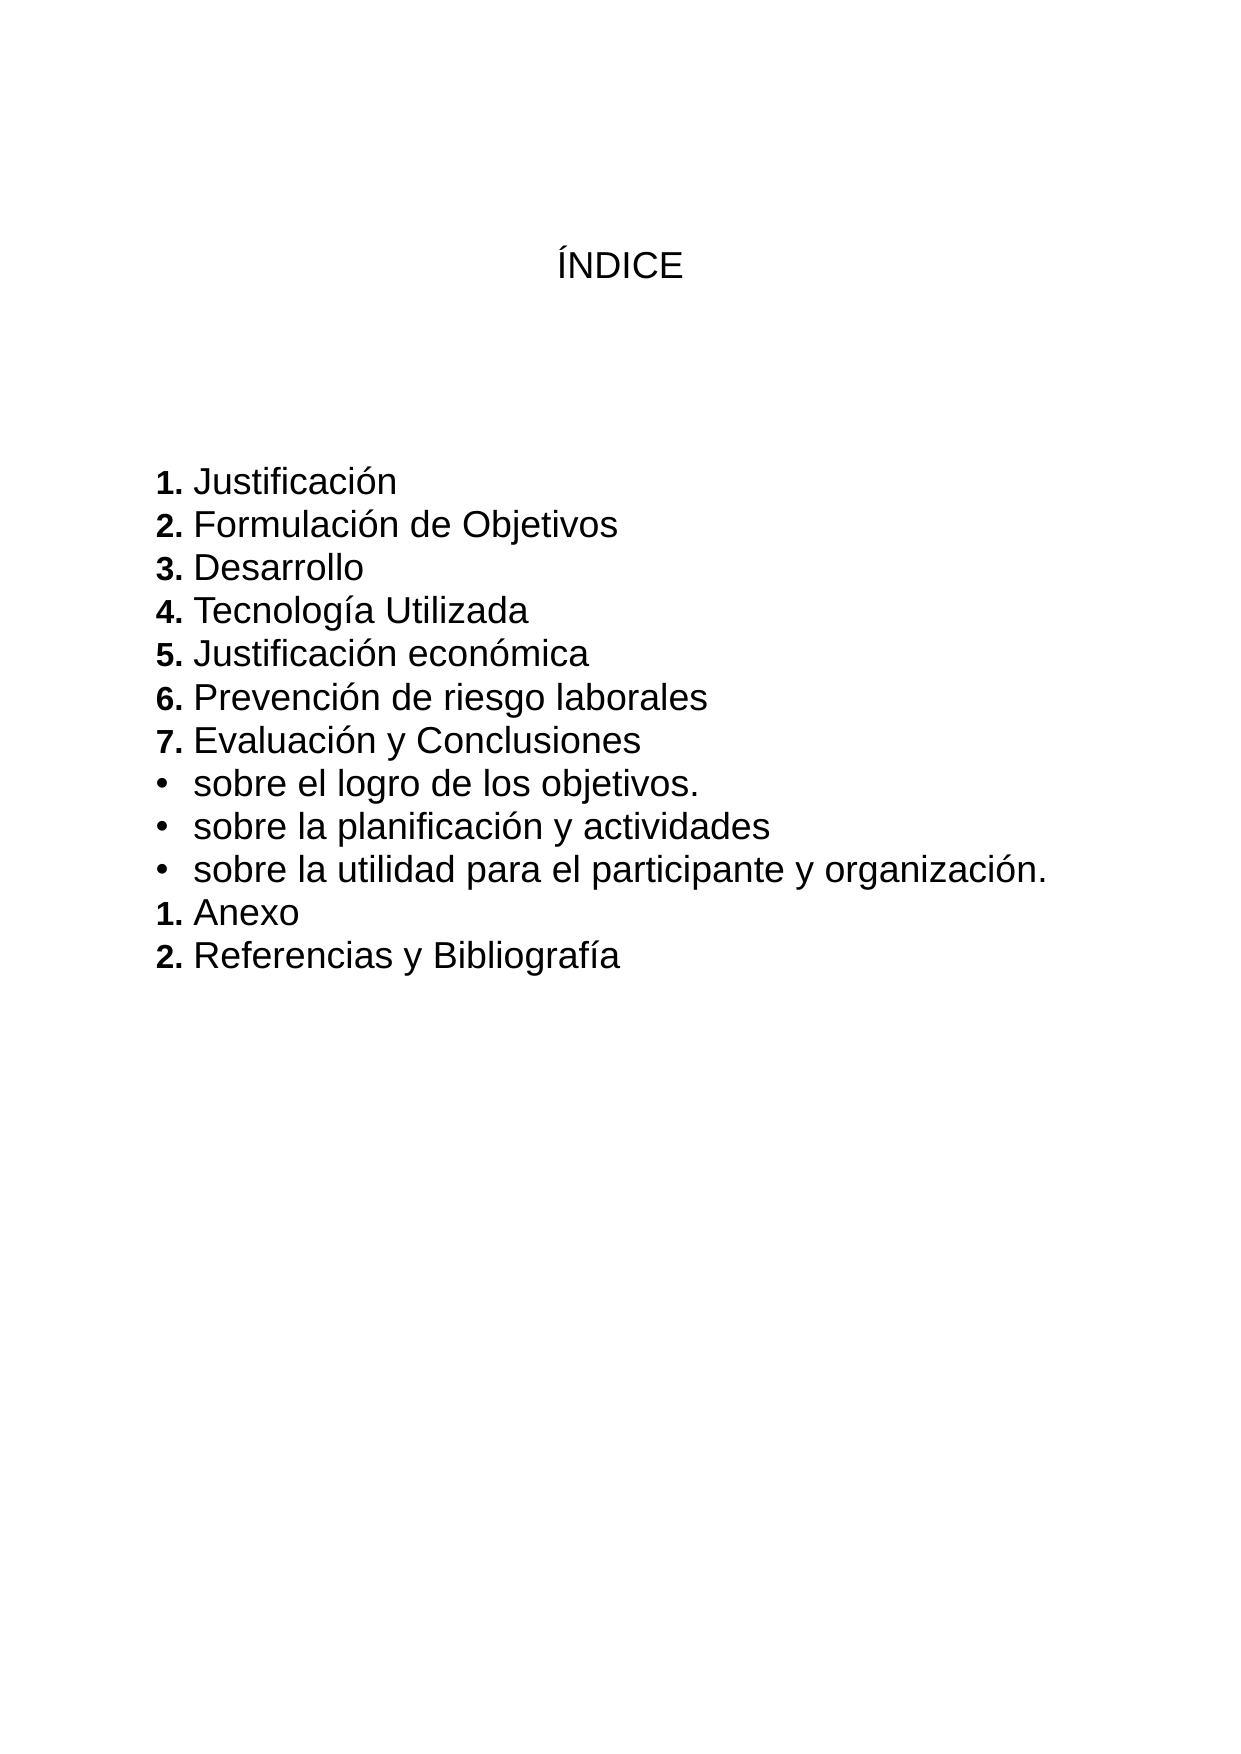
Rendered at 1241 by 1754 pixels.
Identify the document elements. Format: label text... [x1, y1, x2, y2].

list Formulación de Objetivos [156, 502, 1122, 545]
list Anexo [156, 891, 1122, 934]
list sobre el logro de los objetivos. [156, 761, 1122, 804]
list Tecnología Utilizada [156, 588, 1122, 632]
list Desarrollo [156, 545, 1122, 588]
text ÍNDICE [118, 243, 1122, 287]
list Justificación [156, 459, 1122, 502]
list sobre la utilidad para el participante y organización. [156, 847, 1122, 891]
list Referencias y Bibliografía [156, 934, 1122, 977]
list Evaluación y Conclusiones [156, 718, 1122, 761]
list sobre la planificación y actividades [156, 804, 1122, 847]
list Justificación económica [156, 632, 1122, 675]
list Prevención de riesgo laborales [156, 675, 1122, 718]
